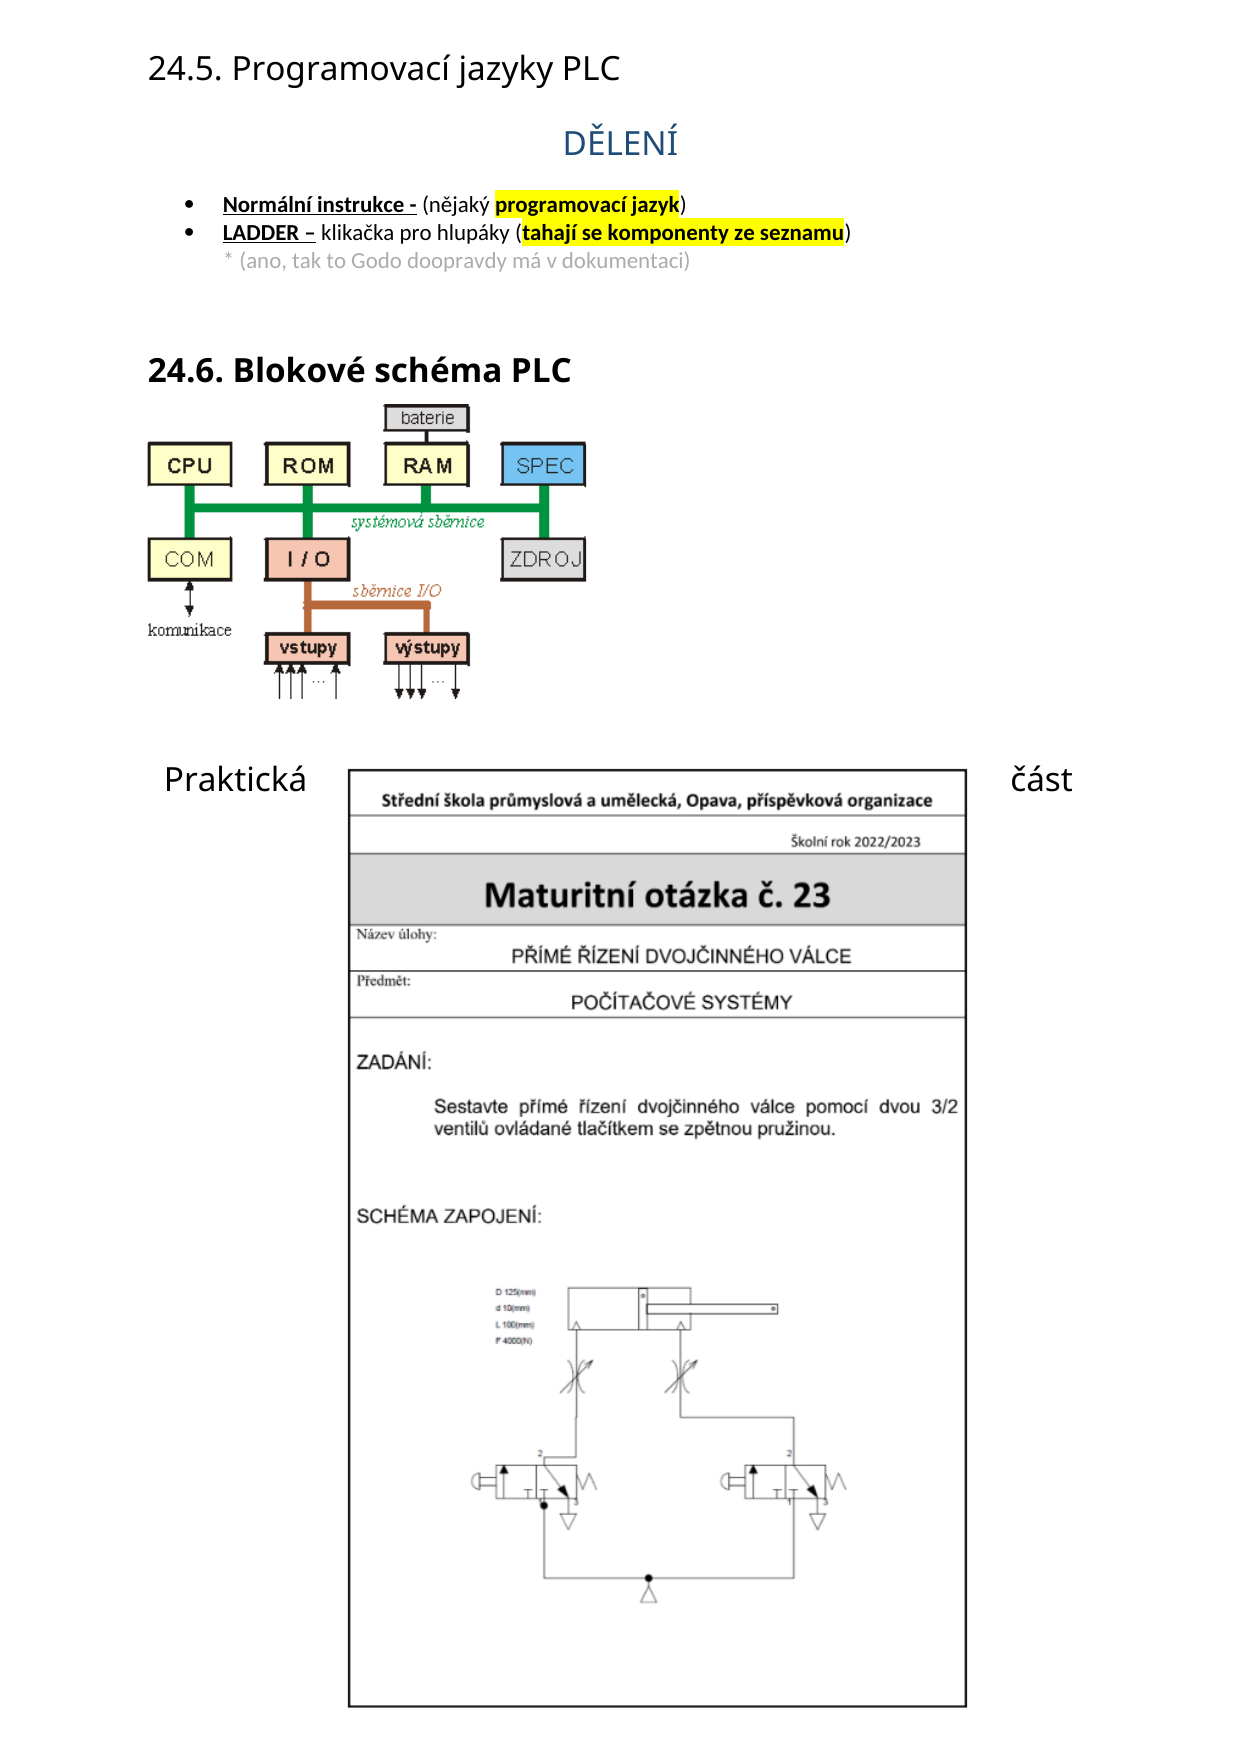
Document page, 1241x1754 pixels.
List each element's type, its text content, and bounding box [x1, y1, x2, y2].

subtitle 24.5. Programovací jazyky PLC [148, 45, 1093, 90]
subtitle Dělení [148, 119, 1093, 165]
list * (ano, tak to Godo doopravdy má v dokumentaci) [223, 246, 1093, 274]
list Normální instrukce - (nějaký programovací jazyk) [185, 190, 1093, 218]
subtitle 24.6. Blokové schéma PLC [148, 346, 1093, 392]
picture [147, 404, 587, 699]
list LADDER – klikačka pro hlupáky (tahají se komponenty ze seznamu) [185, 218, 1093, 246]
picture [342, 764, 972, 1715]
subtitle Praktická část [148, 756, 1093, 801]
